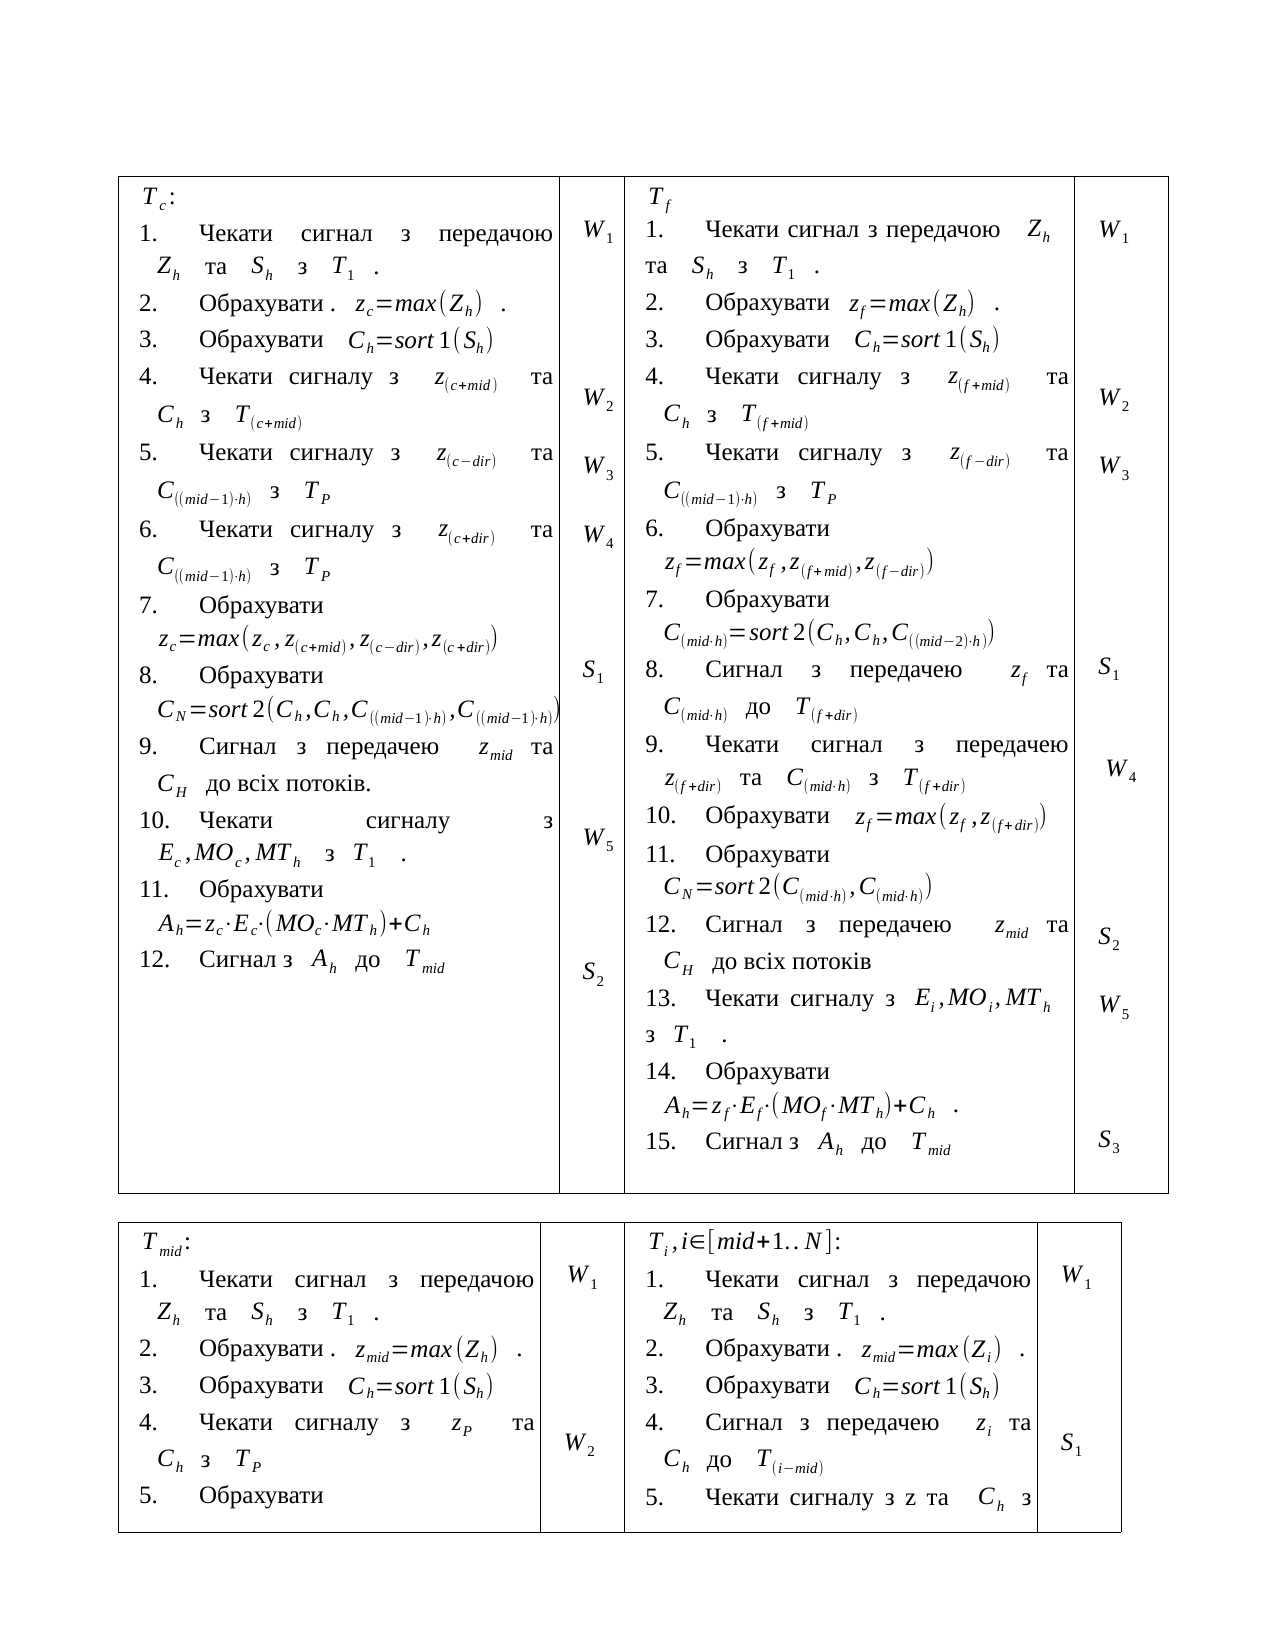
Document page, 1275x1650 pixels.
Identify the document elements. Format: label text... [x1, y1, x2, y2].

table_header Чекати сигнал з передачою та з . Обрахувати. Обрахувати Чекати сигналу з та з Чекати сигналу з та з Обрахувати Обрахувати Сигнал з передачею та до Чекати сигнал з передачею та з Обрахувати Обрахувати Сигнал з передачею та до всіх потоків Чекати сигналу з з . Обрахувати . Сигнал здо [625, 177, 1074, 1193]
table_header [541, 1223, 624, 1532]
table_header [1038, 1223, 1121, 1532]
table_header Чекати сигнал з передачою та з . Обрахувати .. Обрахувати Чекати сигналу з та з Обрахувати Обрахувати Сигнал з передачею та до Чекати сигналу з z та з Чекати сигналу з з . Обрахувати Чекти сигнал зз усіх потоків. Вивести A. [119, 1223, 540, 1532]
table_header [1075, 177, 1168, 1193]
table_header [560, 177, 624, 1193]
table_header Чекати сигнал з передачою та з . Обрахувати .. Обрахувати Чекати сигналу з та з Чекати сигналу з та з Чекати сигналу з та з Обрахувати Обрахувати Сигнал з передачею та до всіх потоків. Чекати сигналу з з . Обрахувати Сигнал здо [119, 177, 559, 1193]
table_header Чекати сигнал з передачою та з . Обрахувати .. Обрахувати Сигнал з передачею та до Чекати сигналу з z та з Чекати сигналу з з . Обрахувати Сигнал здо [625, 1223, 1037, 1532]
